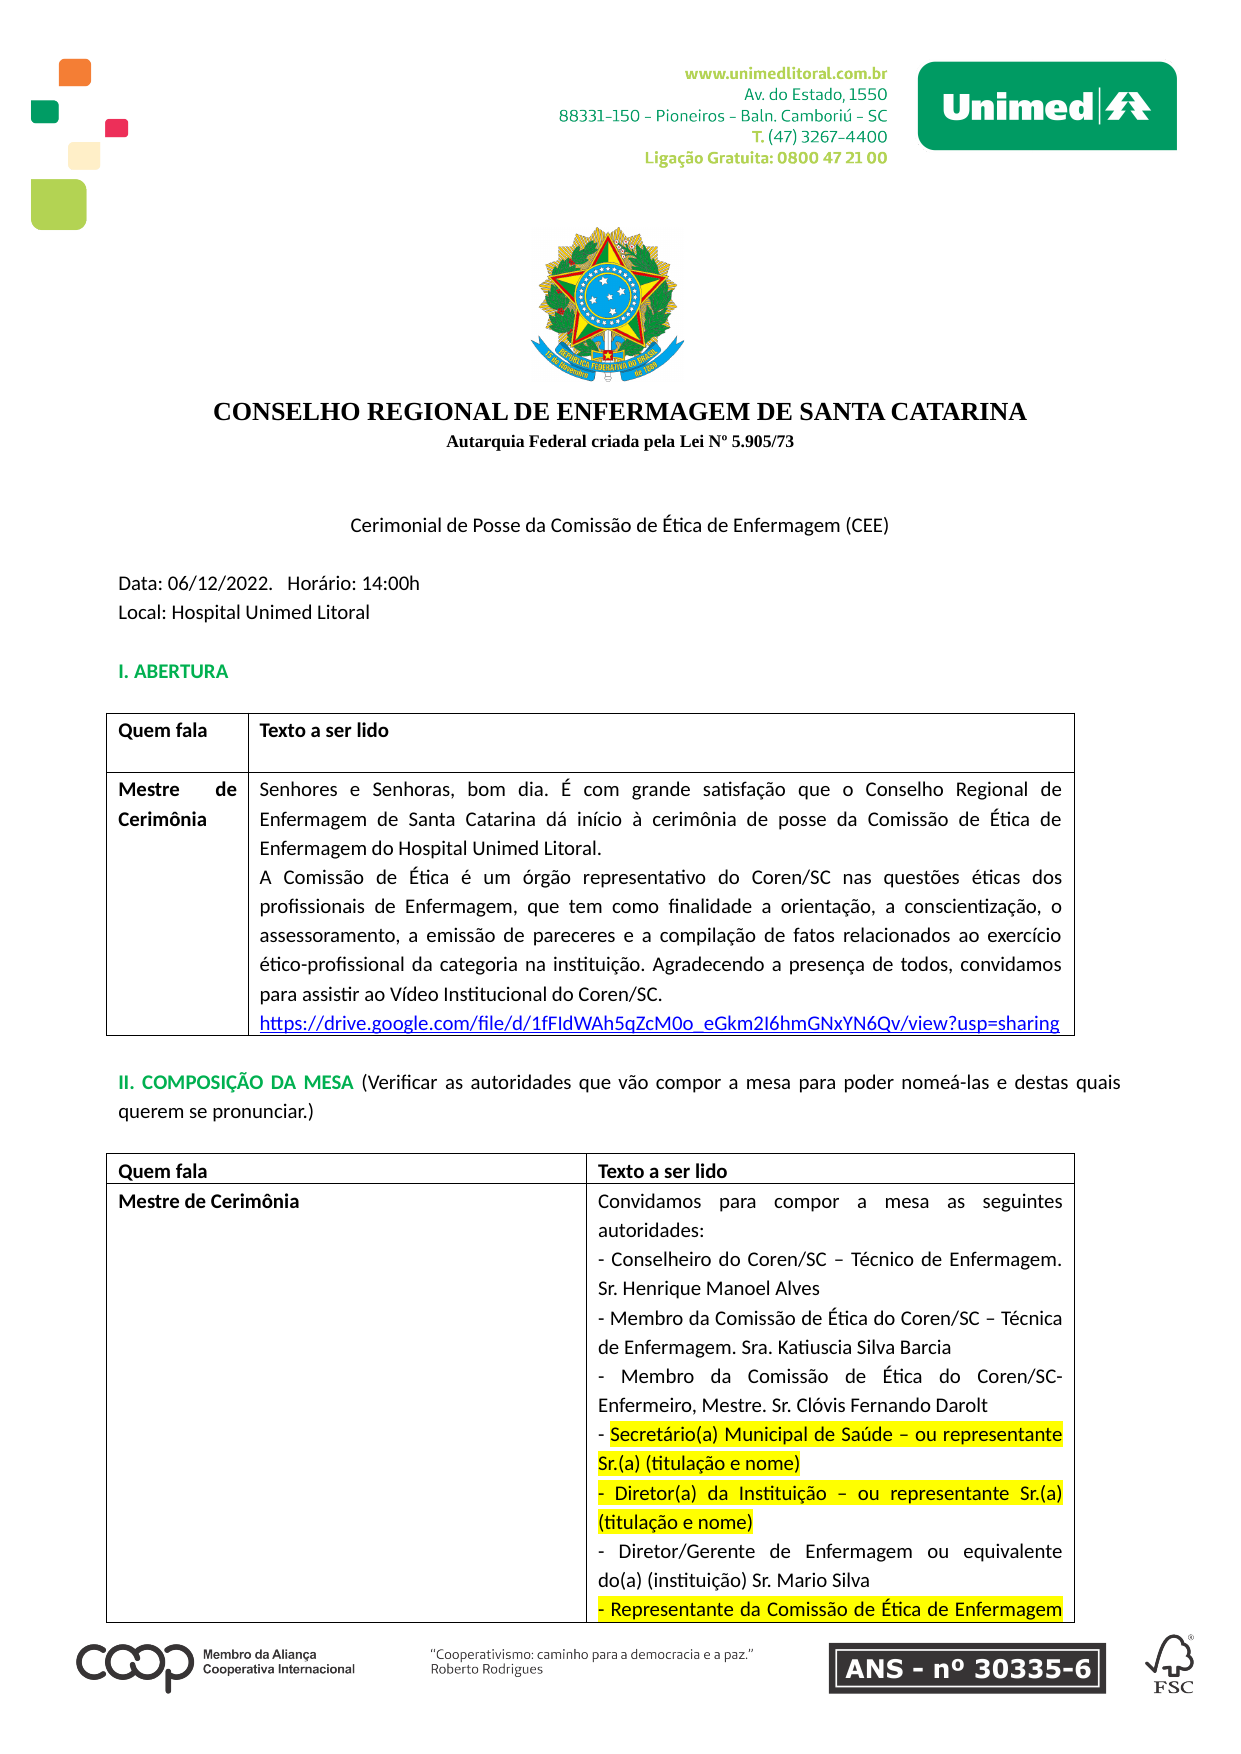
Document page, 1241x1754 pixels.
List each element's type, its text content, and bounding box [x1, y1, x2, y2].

text Cerimonial de Posse da Comissão de Ética de Enfermagem (CEE) [118, 508, 1122, 537]
table_header Texto a ser lido [249, 714, 1074, 772]
table_cell Mestre de Cerimônia [107, 1184, 586, 1622]
text I. ABERTURA [118, 654, 1122, 683]
table_header Quem fala [107, 714, 248, 772]
table_cell Convidamos para compor a mesa as seguintes autoridades: - Conselheiro do Coren/SC – Técnico de Enfermagem. Sr. Henrique Manoel Alves - Membro da Comissão de Ética do Coren/SC – Técnica de Enfermagem. Sra. Katiuscia Silva Barcia - Membro da Comissão de Ética do Coren/SC- Enfermeiro, Mestre. Sr. Clóvis Fernando Darolt - Secretário(a) Municipal de Saúde – ou representante Sr.(a) (titulação e nome) - Diretor(a) da Instituição – ou representante Sr.(a) (titulação e nome) - Diretor/Gerente de Enfermagem ou equivalente do(a) (instituição) Sr. Mario Silva - Representante da Comissão de Ética de Enfermagem [587, 1184, 1074, 1622]
text Local: Hospital Unimed Litoral [118, 596, 1122, 625]
text CONSELHO REGIONAL DE ENFERMAGEM DE SANTA CATARINA [118, 396, 1122, 426]
table_header Texto a ser lido [587, 1154, 1074, 1183]
text Data: 06/12/2022. Horário: 14:00h [118, 567, 1122, 596]
text Autarquia Federal criada pela Lei Nº 5.905/73 [118, 430, 1122, 451]
text II. COMPOSIÇÃO DA MESA (Verificar as autoridades que vão compor a mesa para poder nomeá-las e destas quais querem se pronunciar.) [118, 1066, 1122, 1124]
table_cell Senhores e Senhoras, bom dia. É com grande satisfação que o Conselho Regional de Enfermagem de Santa Catarina dá início à cerimônia de posse da Comissão de Ética de Enfermagem do Hospital Unimed Litoral. A Comissão de Ética é um órgão representativo do Coren/SC nas questões éticas dos profissionais de Enfermagem, que tem como finalidade a orientação, a conscientização, o assessoramento, a emissão de pareceres e a compilação de fatos relacionados ao exercício ético-profissional da categoria na instituição. Agradecendo a presença de todos, convidamos para assistir ao Vídeo Institucional do Coren/SC. https://drive.google.com/file/d/1fFIdWAh5qZcM0o_eGkm2I6hmGNxYN6Qv/view?usp=sharing [249, 773, 1074, 1035]
table_cell Mestre de Cerimônia [107, 773, 248, 1035]
table_header Quem fala [107, 1154, 586, 1183]
